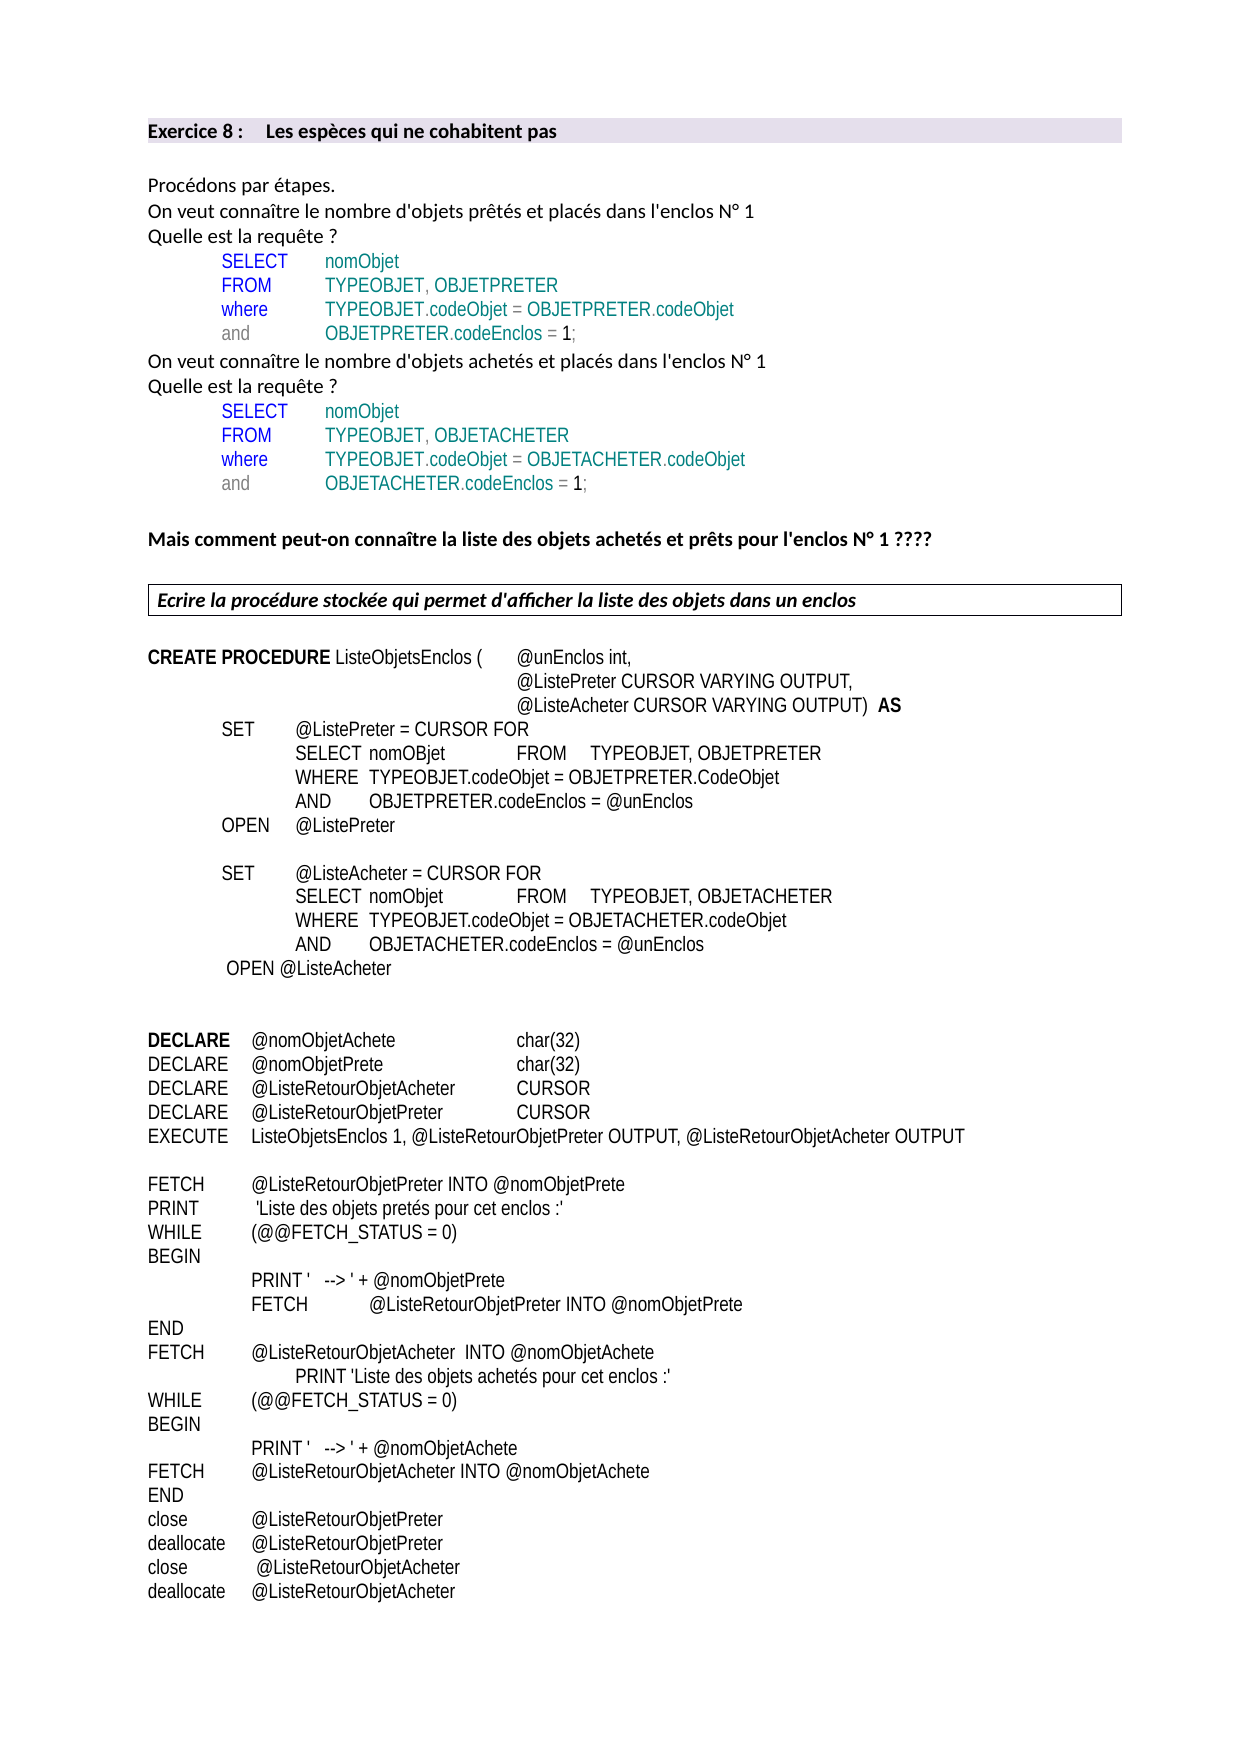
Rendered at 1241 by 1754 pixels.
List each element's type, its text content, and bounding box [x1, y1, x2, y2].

text FETCH @ListeRetourObjetAcheter INTO @nomObjetAchete [148, 1340, 1122, 1364]
text WHILE (@@FETCH_STATUS = 0) [148, 1220, 1122, 1244]
text deallocate @ListeRetourObjetAcheter [148, 1579, 1122, 1603]
text close @ListeRetourObjetPreter [148, 1507, 1122, 1531]
text Procédons par étapes. [148, 173, 1122, 198]
text Mais comment peut-on connaître la liste des objets achetés et prêts pour l'enclos N° 1 ???? [148, 526, 1122, 551]
text WHERE TYPEOBJET.codeObjet = OBJETPRETER.CodeObjet [148, 765, 1122, 789]
text CREATE PROCEDURE ListeObjetsEnclos ( @unEnclos int, [148, 645, 1122, 669]
text Quelle est la requête ? [148, 374, 1122, 399]
text where TYPEOBJET.codeObjet = OBJETACHETER.codeObjet [148, 447, 1122, 471]
text EXECUTE ListeObjetsEnclos 1, @ListeRetourObjetPreter OUTPUT, @ListeRetourObjetAcheter OUTPUT [148, 1124, 1122, 1148]
text END [148, 1483, 1122, 1507]
text SELECT nomObjet [148, 399, 1122, 423]
text BEGIN [148, 1244, 1122, 1268]
text OPEN @ListeAcheter [148, 956, 1122, 980]
text DECLARE @nomObjetPrete char(32) [148, 1052, 1122, 1076]
text SET @ListePreter = CURSOR FOR [148, 717, 1122, 741]
text Quelle est la requête ? [148, 223, 1122, 249]
text SELECT nomOBjet FROM TYPEOBJET, OBJETPRETER [148, 741, 1122, 765]
text FETCH @ListeRetourObjetPreter INTO @nomObjetPrete [148, 1292, 1122, 1316]
text AND OBJETPRETER.codeEnclos = @unEnclos [148, 789, 1122, 813]
text deallocate @ListeRetourObjetPreter [148, 1531, 1122, 1555]
text Exercice 8 : Les espèces qui ne cohabitent pas [148, 118, 1122, 143]
text where TYPEOBJET.codeObjet = OBJETPRETER.codeObjet [148, 297, 1122, 321]
text and OBJETACHETER.codeEnclos = 1; [148, 471, 1122, 495]
text PRINT ' --> ' + @nomObjetPrete [148, 1268, 1122, 1292]
text BEGIN [148, 1412, 1122, 1436]
text On veut connaître le nombre d'objets prêtés et placés dans l'enclos N° 1 [148, 198, 1122, 223]
text @ListeAcheter CURSOR VARYING OUTPUT) AS [148, 693, 1122, 717]
text SELECT nomObjet [148, 249, 1122, 273]
text END [148, 1316, 1122, 1340]
text OPEN @ListePreter [148, 813, 1122, 837]
text FETCH @ListeRetourObjetPreter INTO @nomObjetPrete [148, 1172, 1122, 1196]
text SELECT nomObjet FROM TYPEOBJET, OBJETACHETER [148, 884, 1122, 908]
text On veut connaître le nombre d'objets achetés et placés dans l'enclos N° 1 [148, 348, 1122, 374]
text DECLARE @ListeRetourObjetPreter CURSOR [148, 1100, 1122, 1124]
text WHILE (@@FETCH_STATUS = 0) [148, 1388, 1122, 1412]
text @ListePreter CURSOR VARYING OUTPUT, [148, 669, 1122, 693]
text DECLARE @ListeRetourObjetAcheter CURSOR [148, 1076, 1122, 1100]
text close @ListeRetourObjetAcheter [148, 1555, 1122, 1579]
text DECLARE @nomObjetAchete char(32) [148, 1028, 1122, 1052]
text AND OBJETACHETER.codeEnclos = @unEnclos [148, 932, 1122, 956]
text WHERE TYPEOBJET.codeObjet = OBJETACHETER.codeObjet [148, 908, 1122, 932]
text FROM TYPEOBJET, OBJETPRETER [148, 273, 1122, 297]
text and OBJETPRETER.codeEnclos = 1; [148, 321, 1122, 345]
text PRINT 'Liste des objets achetés pour cet enclos :' [148, 1364, 1122, 1388]
text PRINT 'Liste des objets pretés pour cet enclos :' [148, 1196, 1122, 1220]
text Ecrire la procédure stockée qui permet d'afficher la liste des objets dans un enclos [149, 585, 1121, 615]
text PRINT ' --> ' + @nomObjetAchete [148, 1436, 1122, 1459]
text FETCH @ListeRetourObjetAcheter INTO @nomObjetAchete [148, 1459, 1122, 1483]
text FROM TYPEOBJET, OBJETACHETER [148, 423, 1122, 447]
text SET @ListeAcheter = CURSOR FOR [148, 861, 1122, 884]
